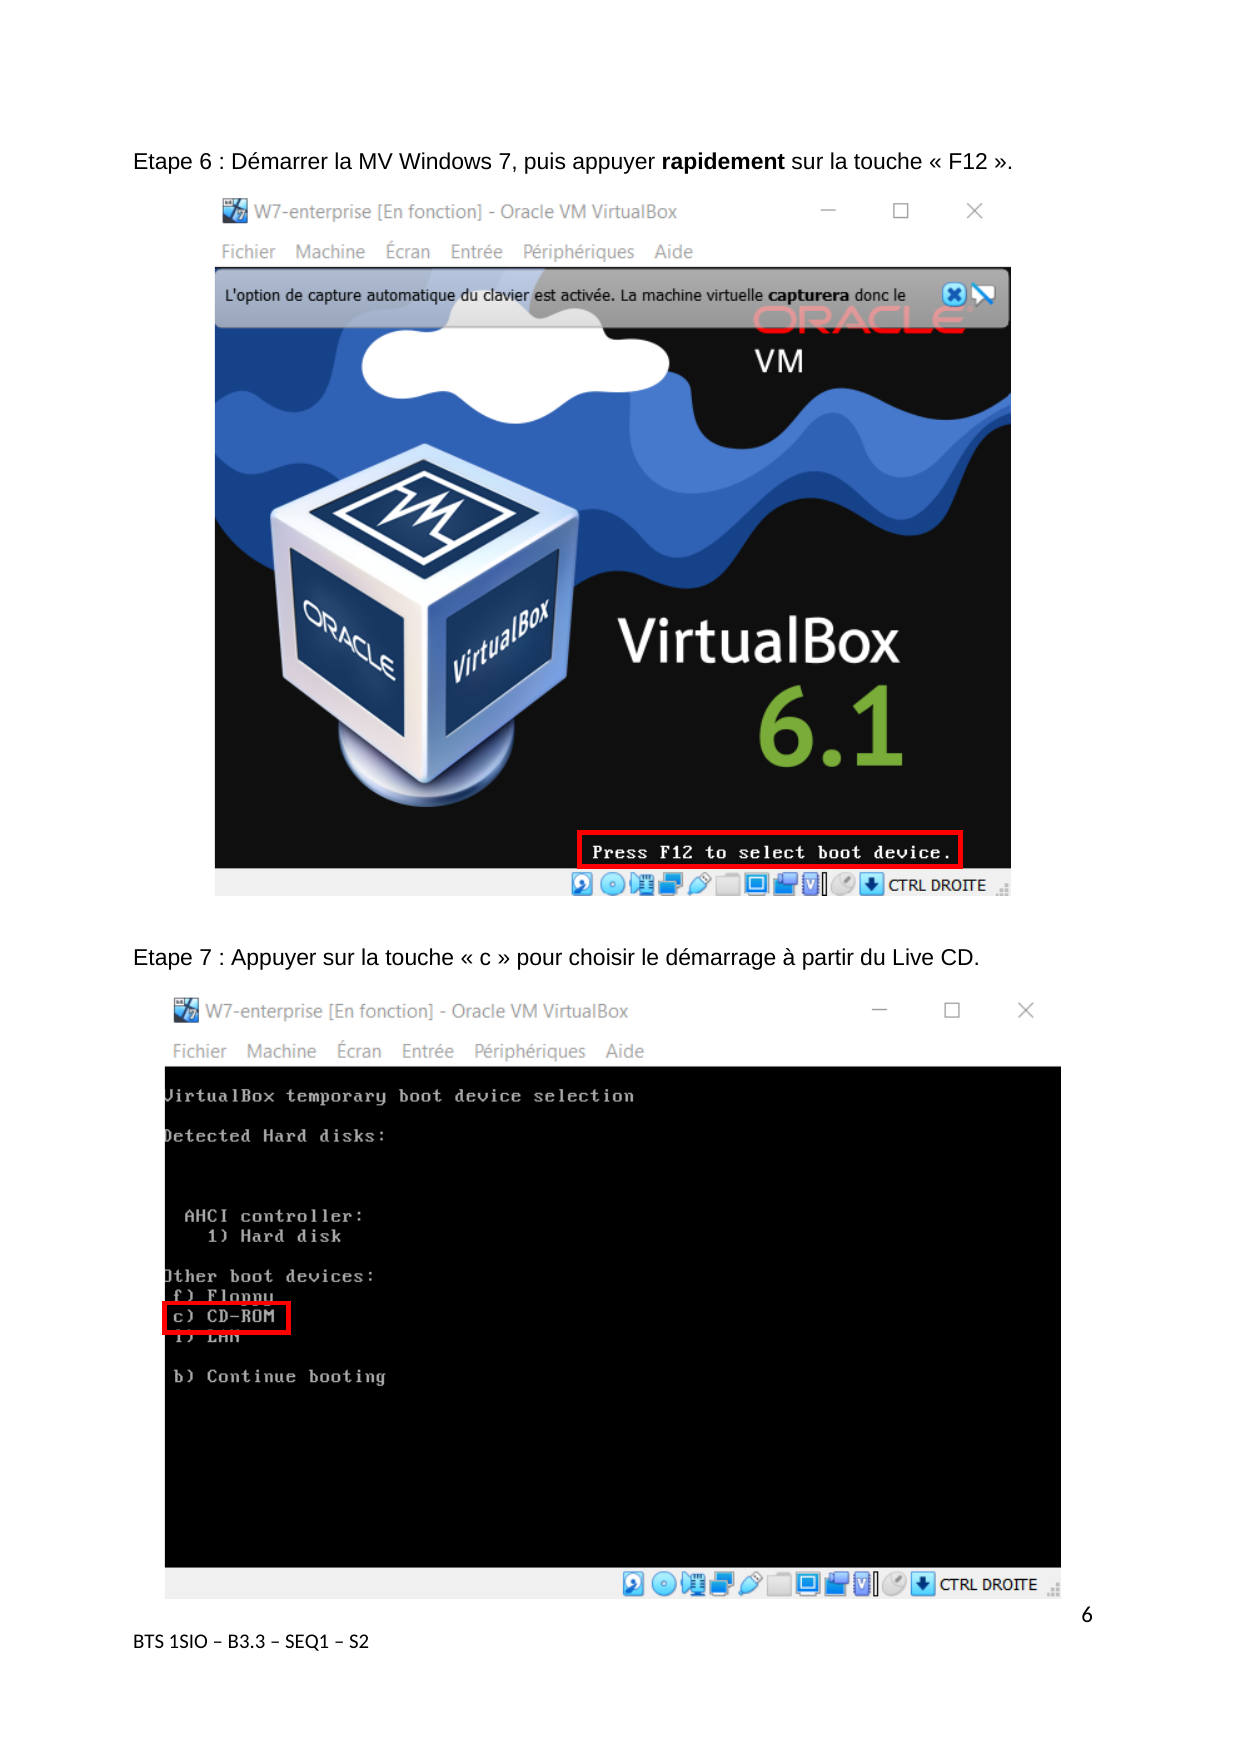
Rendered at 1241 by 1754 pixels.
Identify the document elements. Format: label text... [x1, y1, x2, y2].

picture [167, 1305, 286, 1330]
text Etape 7 : Appuyer sur la touche « c » pour choisir le démarrage à partir du Live CD. [133, 944, 1093, 971]
text Etape 6 : Démarrer la MV Windows 7, puis appuyer rapidement sur la touche « F12 ». [133, 148, 1093, 174]
picture [164, 989, 1061, 1599]
picture [214, 192, 1011, 896]
